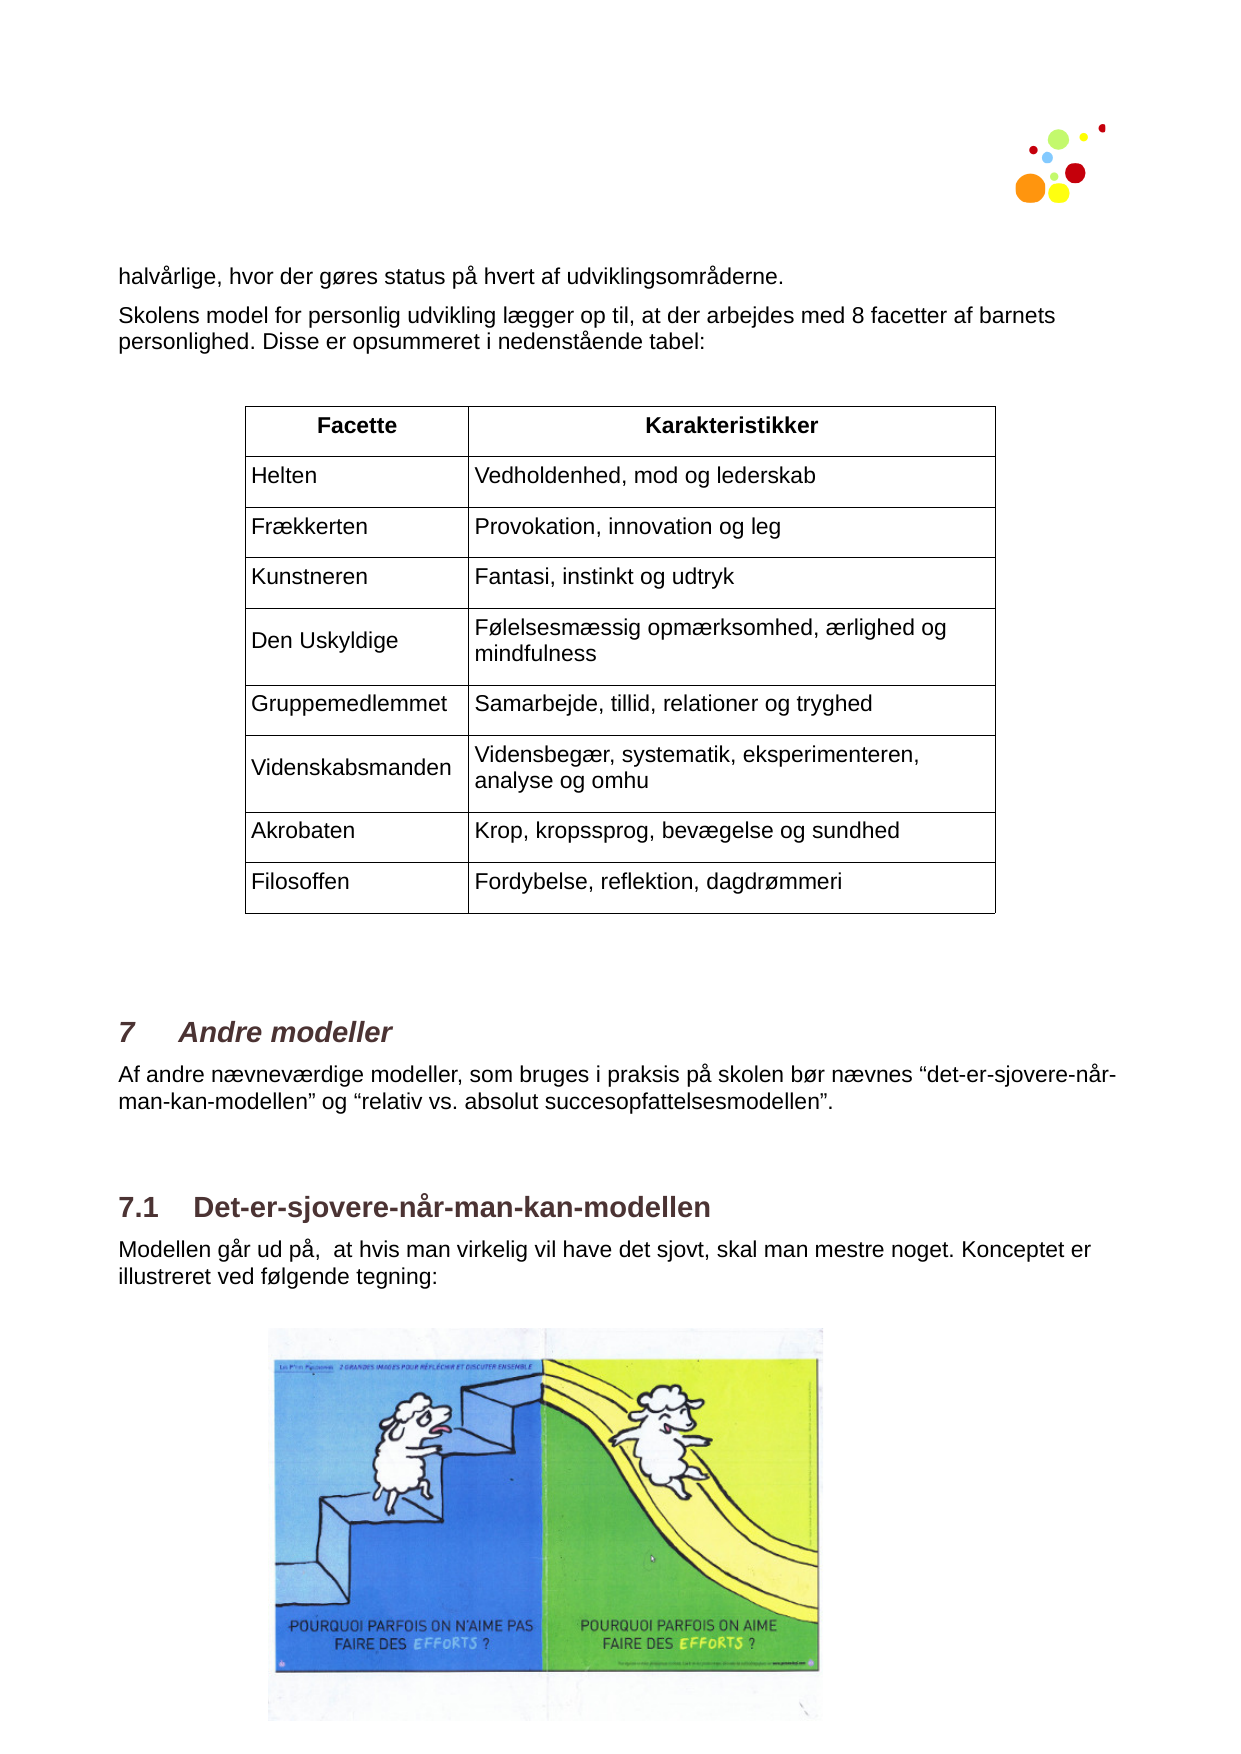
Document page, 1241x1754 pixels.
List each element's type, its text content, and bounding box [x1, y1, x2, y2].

subtitle Det-er-sjovere-når-man-kan-modellen [118, 1190, 1122, 1224]
table_cell Kunstneren [246, 558, 468, 608]
text Modellen går ud på, at hvis man virkelig vil have det sjovt, skal man mestre noget. Konceptet er illustreret ved følgende tegning: [118, 1236, 1122, 1289]
table_cell Provokation, innovation og leg [469, 508, 995, 557]
subtitle Andre modeller [118, 1015, 1122, 1049]
table_cell Fordybelse, reflektion, dagdrømmeri [469, 863, 995, 912]
picture [268, 1328, 824, 1721]
table_header Facette [246, 407, 468, 456]
text Skolens model for personlig udvikling lægger op til, at der arbejdes med 8 facetter af barnets personlighed. Disse er opsummeret i nedenstående tabel: [118, 302, 1122, 355]
picture [1015, 124, 1106, 203]
table_cell Samarbejde, tillid, relationer og tryghed [469, 686, 995, 735]
table_cell Frækkerten [246, 508, 468, 557]
table_cell Følelsesmæssig opmærksomhed, ærlighed og mindfulness [469, 609, 995, 684]
table_cell Helten [246, 457, 468, 507]
table_cell Akrobaten [246, 813, 468, 862]
text halvårlige, hvor der gøres status på hvert af udviklingsområderne. [118, 263, 1122, 289]
table_cell Fantasi, instinkt og udtryk [469, 558, 995, 608]
table_cell Vidensbegær, systematik, eksperimenteren, analyse og omhu [469, 736, 995, 812]
table_cell Krop, kropssprog, bevægelse og sundhed [469, 813, 995, 862]
table_header Karakteristikker [469, 407, 995, 456]
table_cell Filosoffen [246, 863, 468, 912]
text Af andre nævneværdige modeller, som bruges i praksis på skolen bør nævnes “det-er-sjovere-når-man-kan-modellen” og “relativ vs. absolut succesopfattelsesmodellen”. [118, 1061, 1122, 1114]
table_cell Vedholdenhed, mod og lederskab [469, 457, 995, 507]
table_cell Den Uskyldige [246, 609, 468, 684]
table_cell Videnskabsmanden [246, 736, 468, 812]
table_cell Gruppemedlemmet [246, 686, 468, 735]
